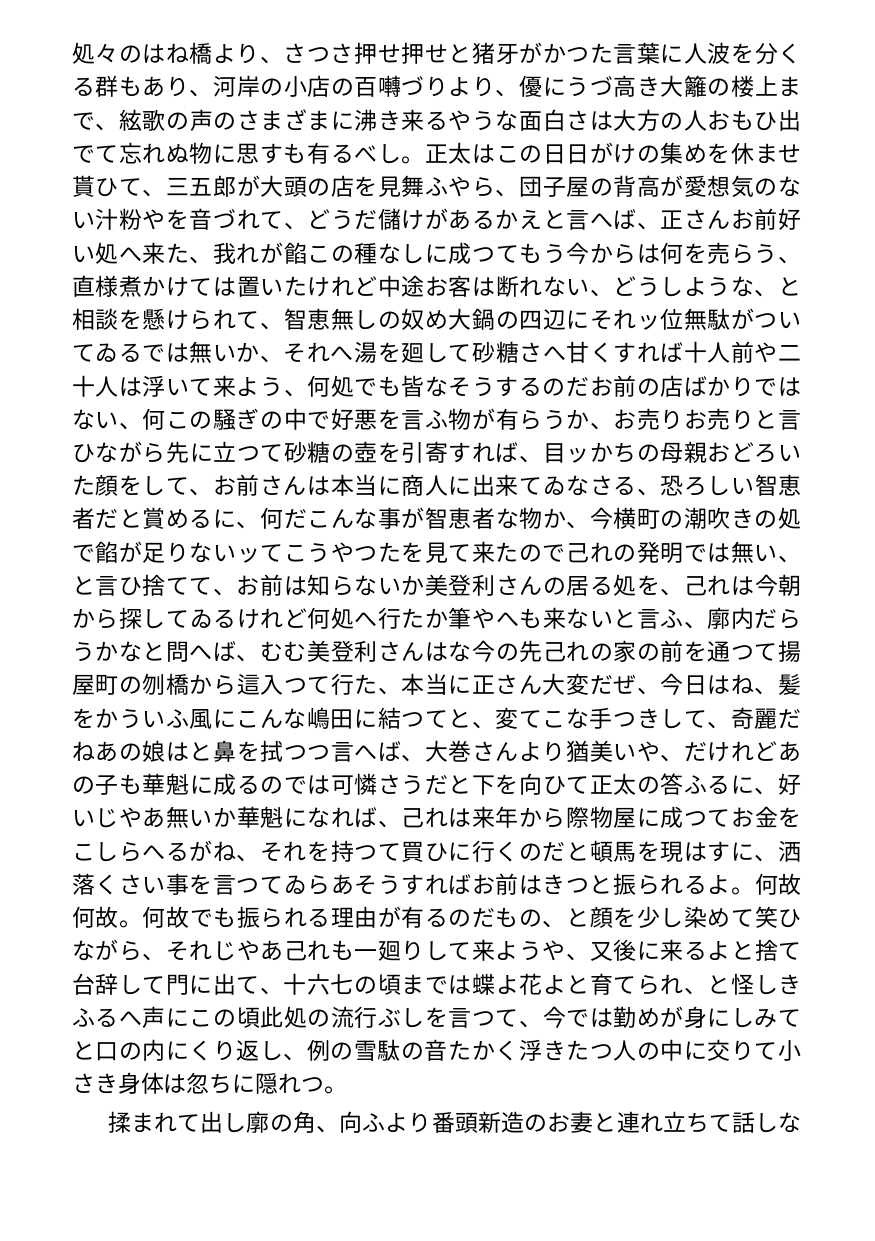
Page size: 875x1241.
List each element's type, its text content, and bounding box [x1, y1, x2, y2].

text 処々のはね橋より、さつさ押せ押せと猪牙がかつた言葉に人波を分くる群もあり、河岸の小店の百囀づりより、優にうづ高き大籬の楼上まで、絃歌の声のさまざまに沸き来るやうな面白さは大方の人おもひ出でて忘れぬ物に思すも有るべし。正太はこの日日がけの集めを休ませ貰ひて、三五郎が大頭の店を見舞ふやら、団子屋の背高が愛想気のない汁粉やを音づれて、どうだ儲けがあるかえと言へば、正さんお前好い処へ来た、我れが餡この種なしに成つてもう今からは何を売らう、直様煮かけては置いたけれど中途お客は断れない、どうしような、と相談を懸けられて、智恵無しの奴め大鍋の四辺にそれッ位無駄がついてゐるでは無いか、それへ湯を廻して砂糖さへ甘くすれば十人前や二十人は浮いて来よう、何処でも皆なそうするのだお前の店ばかりではない、何この騒ぎの中で好悪を言ふ物が有らうか、お売りお売りと言ひながら先に立つて砂糖の壺を引寄すれば、目ッかちの母親おどろいた顔をして、お前さんは本当に商人に出来てゐなさる、恐ろしい智恵者だと賞めるに、何だこんな事が智恵者な物か、今横町の潮吹きの処で餡が足りないッてこうやつたを見て来たので己れの発明では無い、と言ひ捨てて、お前は知らないか美登利さんの居る処を、己れは今朝から探してゐるけれど何処へ行たか筆やへも来ないと言ふ、廓内だらうかなと問へば、むむ美登利さんはな今の先己れの家の前を通つて揚屋町の刎橋から這入つて行た、本当に正さん大変だぜ、今日はね、髪をかういふ風にこんな嶋田に結つてと、変てこな手つきして、奇麗だねあの娘はと鼻を拭つつ言へば、大巻さんより猶美いや、だけれどあの子も華魁に成るのでは可憐さうだと下を向ひて正太の答ふるに、好いじやあ無いか華魁になれば、己れは来年から際物屋に成つてお金をこしらへるがね、それを持つて買ひに行くのだと頓馬を現はすに、洒落くさい事を言つてゐらあそうすればお前はきつと振られるよ。何故何故。何故でも振られる理由が有るのだもの、と顔を少し染めて笑ひながら、それじやあ己れも一廻りして来ようや、又後に来るよと捨て台辞して門に出て、十六七の頃までは蝶よ花よと育てられ、と怪しきふるへ声にこの頃此処の流行ぶしを言つて、今では勤めが身にしみてと口の内にくり返し、例の雪駄の音たかく浮きたつ人の中に交りて小さき身体は忽ちに隠れつ。 [72, 36, 802, 1099]
text 揉まれて出し廓の角、向ふより番頭新造のお妻と連れ立ちて話しな [72, 1105, 802, 1138]
